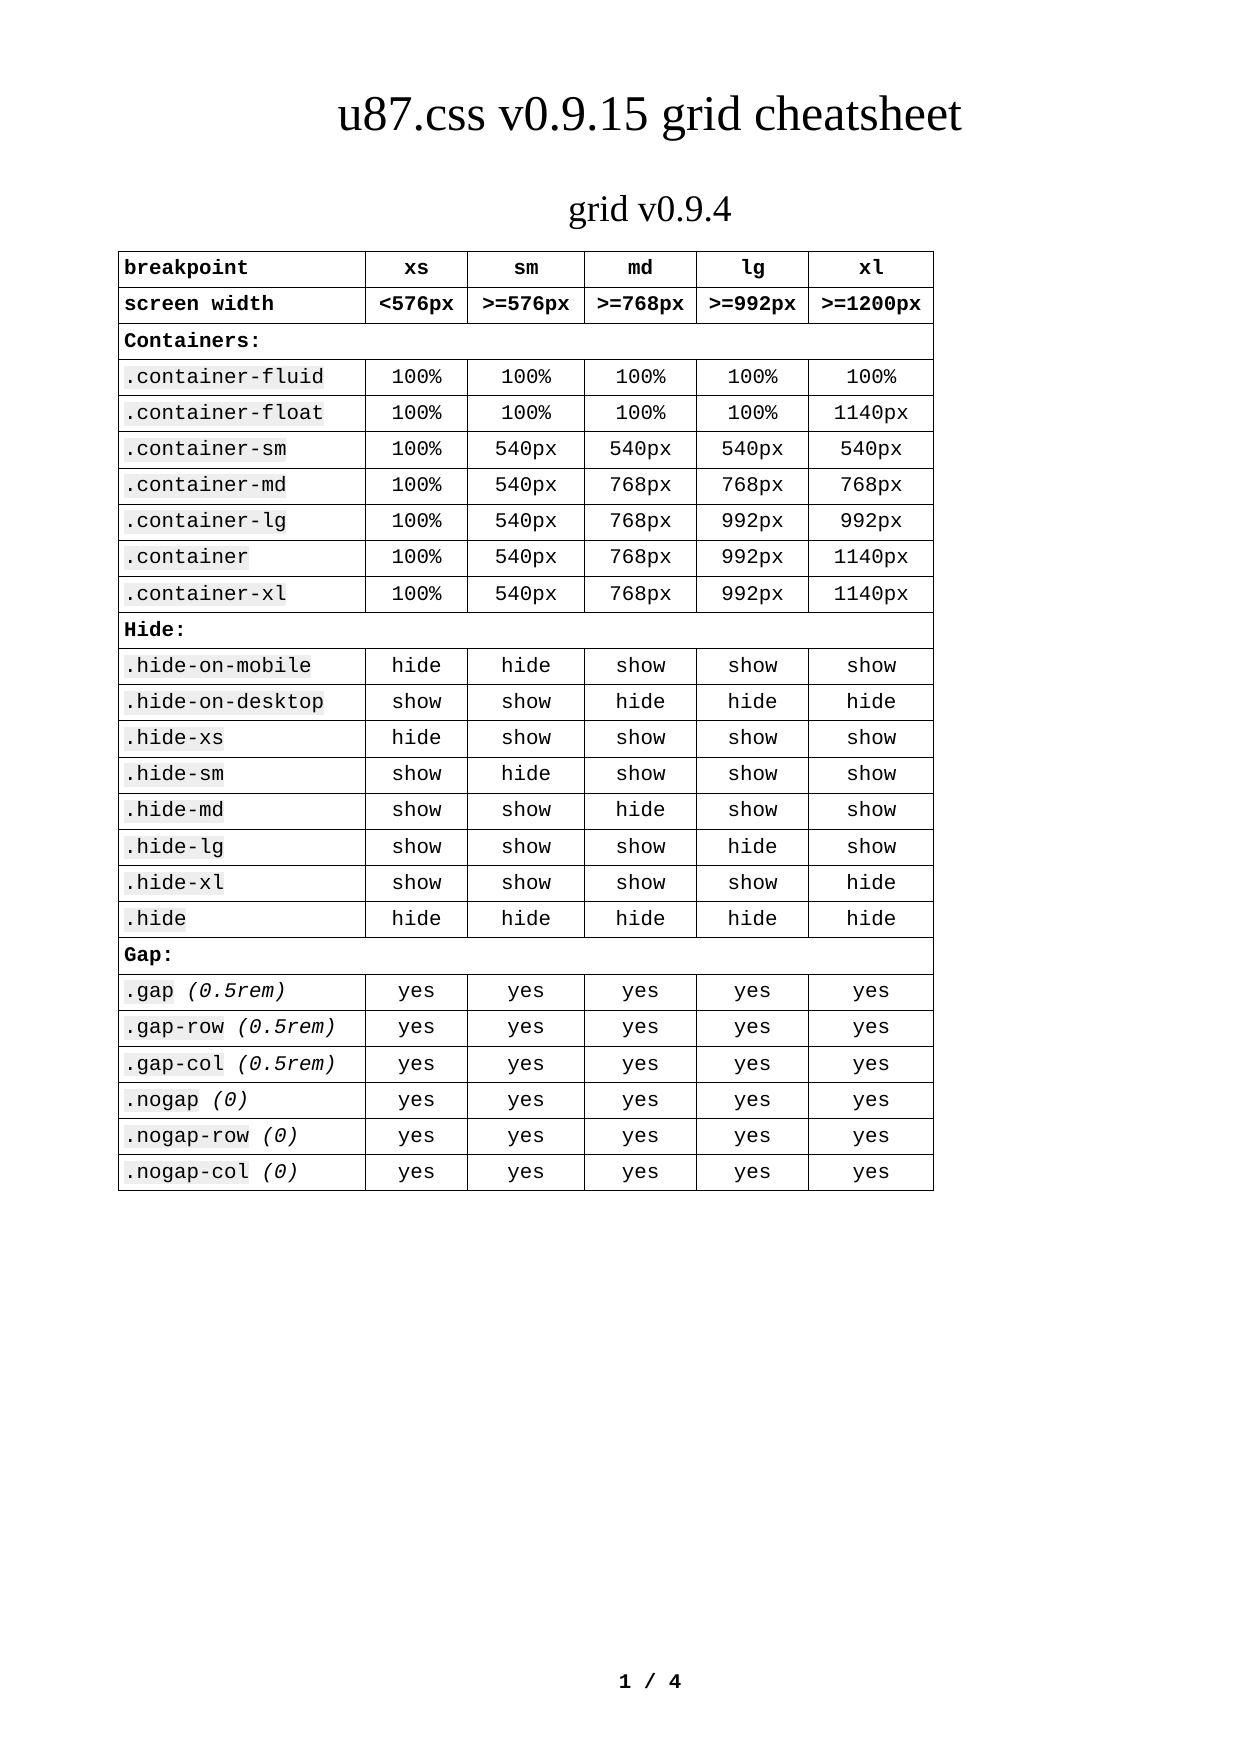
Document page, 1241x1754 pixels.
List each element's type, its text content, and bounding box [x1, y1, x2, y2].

table_cell 100% [468, 360, 584, 395]
table_cell 100% [366, 577, 467, 612]
table_cell yes [697, 975, 808, 1009]
table_cell .container-lg [119, 505, 365, 540]
table_cell .container-sm [119, 432, 365, 467]
table_cell yes [366, 1011, 467, 1046]
table_cell 100% [585, 396, 696, 431]
table_cell hide [697, 685, 808, 720]
table_cell yes [468, 1155, 584, 1190]
table_cell Gap: [119, 938, 933, 973]
table_cell yes [468, 975, 584, 1009]
table_cell 768px [809, 469, 933, 503]
table_cell yes [697, 1155, 808, 1190]
table_cell 768px [585, 577, 696, 612]
table_cell show [697, 794, 808, 829]
table_cell show [468, 685, 584, 720]
table_cell 100% [366, 469, 467, 503]
table_cell hide [468, 649, 584, 684]
table_cell yes [468, 1011, 584, 1046]
table_cell hide [809, 902, 933, 937]
table_cell .hide-on-mobile [119, 649, 365, 684]
table_cell 992px [697, 577, 808, 612]
table_cell yes [585, 1083, 696, 1118]
table_cell hide [809, 685, 933, 720]
table_cell show [585, 830, 696, 865]
table_cell yes [697, 1047, 808, 1082]
table_cell hide [697, 830, 808, 865]
table_cell .hide-xs [119, 721, 365, 757]
table_cell yes [809, 1155, 933, 1190]
subtitle grid v0.9.4 [118, 186, 1181, 229]
table_cell hide [585, 794, 696, 829]
table_header breakpoint [119, 252, 365, 287]
table_header md [585, 252, 696, 287]
table_cell show [809, 721, 933, 757]
table_cell 100% [468, 396, 584, 431]
table_cell show [585, 866, 696, 901]
table_cell 100% [366, 396, 467, 431]
table_cell .gap (0.5rem) [119, 975, 365, 1009]
table_cell screen width [119, 288, 365, 323]
table_cell show [366, 830, 467, 865]
table_cell Containers: [119, 324, 933, 359]
table_header xs [366, 252, 467, 287]
table_cell .hide-md [119, 794, 365, 829]
table_cell 540px [697, 432, 808, 467]
table_cell yes [809, 1119, 933, 1154]
table_cell yes [468, 1119, 584, 1154]
table_cell show [468, 794, 584, 829]
table_cell show [697, 721, 808, 757]
table_cell 100% [585, 360, 696, 395]
table_cell .container [119, 541, 365, 576]
table_cell .container-float [119, 396, 365, 431]
table_cell show [809, 830, 933, 865]
table_cell show [585, 721, 696, 757]
table_cell 540px [809, 432, 933, 467]
table_cell 100% [809, 360, 933, 395]
table_cell .nogap-col (0) [119, 1155, 365, 1190]
table_cell show [809, 649, 933, 684]
table_cell hide [468, 758, 584, 793]
table_header xl [809, 252, 933, 287]
table_cell hide [697, 902, 808, 937]
table_cell .container-xl [119, 577, 365, 612]
table_cell yes [585, 1011, 696, 1046]
table_header sm [468, 252, 584, 287]
table_cell yes [468, 1047, 584, 1082]
table_cell 540px [468, 432, 584, 467]
table_cell show [366, 866, 467, 901]
table_cell yes [585, 1119, 696, 1154]
table_cell 540px [468, 577, 584, 612]
table_cell yes [366, 1155, 467, 1190]
table_cell yes [809, 1011, 933, 1046]
table_cell 100% [697, 396, 808, 431]
table_cell show [366, 794, 467, 829]
table_cell 100% [366, 432, 467, 467]
table_cell yes [697, 1011, 808, 1046]
table_cell yes [697, 1083, 808, 1118]
table_cell 100% [366, 360, 467, 395]
table_cell 540px [468, 541, 584, 576]
table_cell yes [468, 1083, 584, 1118]
table_cell hide [809, 866, 933, 901]
table_cell .nogap-row (0) [119, 1119, 365, 1154]
table_cell >=576px [468, 288, 584, 323]
table_cell 100% [366, 541, 467, 576]
table_cell 768px [585, 541, 696, 576]
table_cell yes [809, 975, 933, 1009]
table_cell >=992px [697, 288, 808, 323]
table_cell hide [585, 685, 696, 720]
table_cell yes [366, 1119, 467, 1154]
table_cell show [366, 685, 467, 720]
table_cell 992px [697, 541, 808, 576]
table_cell .hide-lg [119, 830, 365, 865]
table_cell 1140px [809, 396, 933, 431]
table_cell 1140px [809, 541, 933, 576]
table_cell show [809, 794, 933, 829]
table_cell .container-md [119, 469, 365, 503]
table_cell show [585, 649, 696, 684]
table_cell .hide [119, 902, 365, 937]
table_cell 540px [585, 432, 696, 467]
table_cell 100% [697, 360, 808, 395]
table_cell 992px [809, 505, 933, 540]
subtitle u87.css v0.9.15 grid cheatsheet [118, 84, 1181, 142]
table_cell .gap-col (0.5rem) [119, 1047, 365, 1082]
table_header lg [697, 252, 808, 287]
table_cell show [585, 758, 696, 793]
table_cell show [468, 830, 584, 865]
table_cell .container-fluid [119, 360, 365, 395]
table_cell yes [585, 975, 696, 1009]
table_cell show [809, 758, 933, 793]
table_cell 768px [697, 469, 808, 503]
table_cell hide [468, 902, 584, 937]
table_cell 768px [585, 505, 696, 540]
table_cell hide [585, 902, 696, 937]
table_cell yes [585, 1155, 696, 1190]
table_cell show [697, 866, 808, 901]
table_cell show [468, 866, 584, 901]
table_cell 768px [585, 469, 696, 503]
table_cell .gap-row (0.5rem) [119, 1011, 365, 1046]
table_cell 540px [468, 505, 584, 540]
table_cell hide [366, 649, 467, 684]
table_cell yes [809, 1047, 933, 1082]
table_cell yes [697, 1119, 808, 1154]
table_cell .nogap (0) [119, 1083, 365, 1118]
table_cell Hide: [119, 613, 933, 648]
table_cell >=768px [585, 288, 696, 323]
table_cell <576px [366, 288, 467, 323]
table_cell 100% [366, 505, 467, 540]
table_cell hide [366, 902, 467, 937]
table_cell >=1200px [809, 288, 933, 323]
table_cell .hide-on-desktop [119, 685, 365, 720]
table_cell yes [585, 1047, 696, 1082]
table_cell show [468, 721, 584, 757]
table_cell show [697, 758, 808, 793]
table_cell .hide-xl [119, 866, 365, 901]
table_cell show [697, 649, 808, 684]
table_cell yes [809, 1083, 933, 1118]
table_cell hide [366, 721, 467, 757]
table_cell show [366, 758, 467, 793]
table_cell 1140px [809, 577, 933, 612]
table_cell yes [366, 1083, 467, 1118]
table_cell yes [366, 975, 467, 1009]
table_cell .hide-sm [119, 758, 365, 793]
table_cell 540px [468, 469, 584, 503]
table_cell 992px [697, 505, 808, 540]
table_cell yes [366, 1047, 467, 1082]
